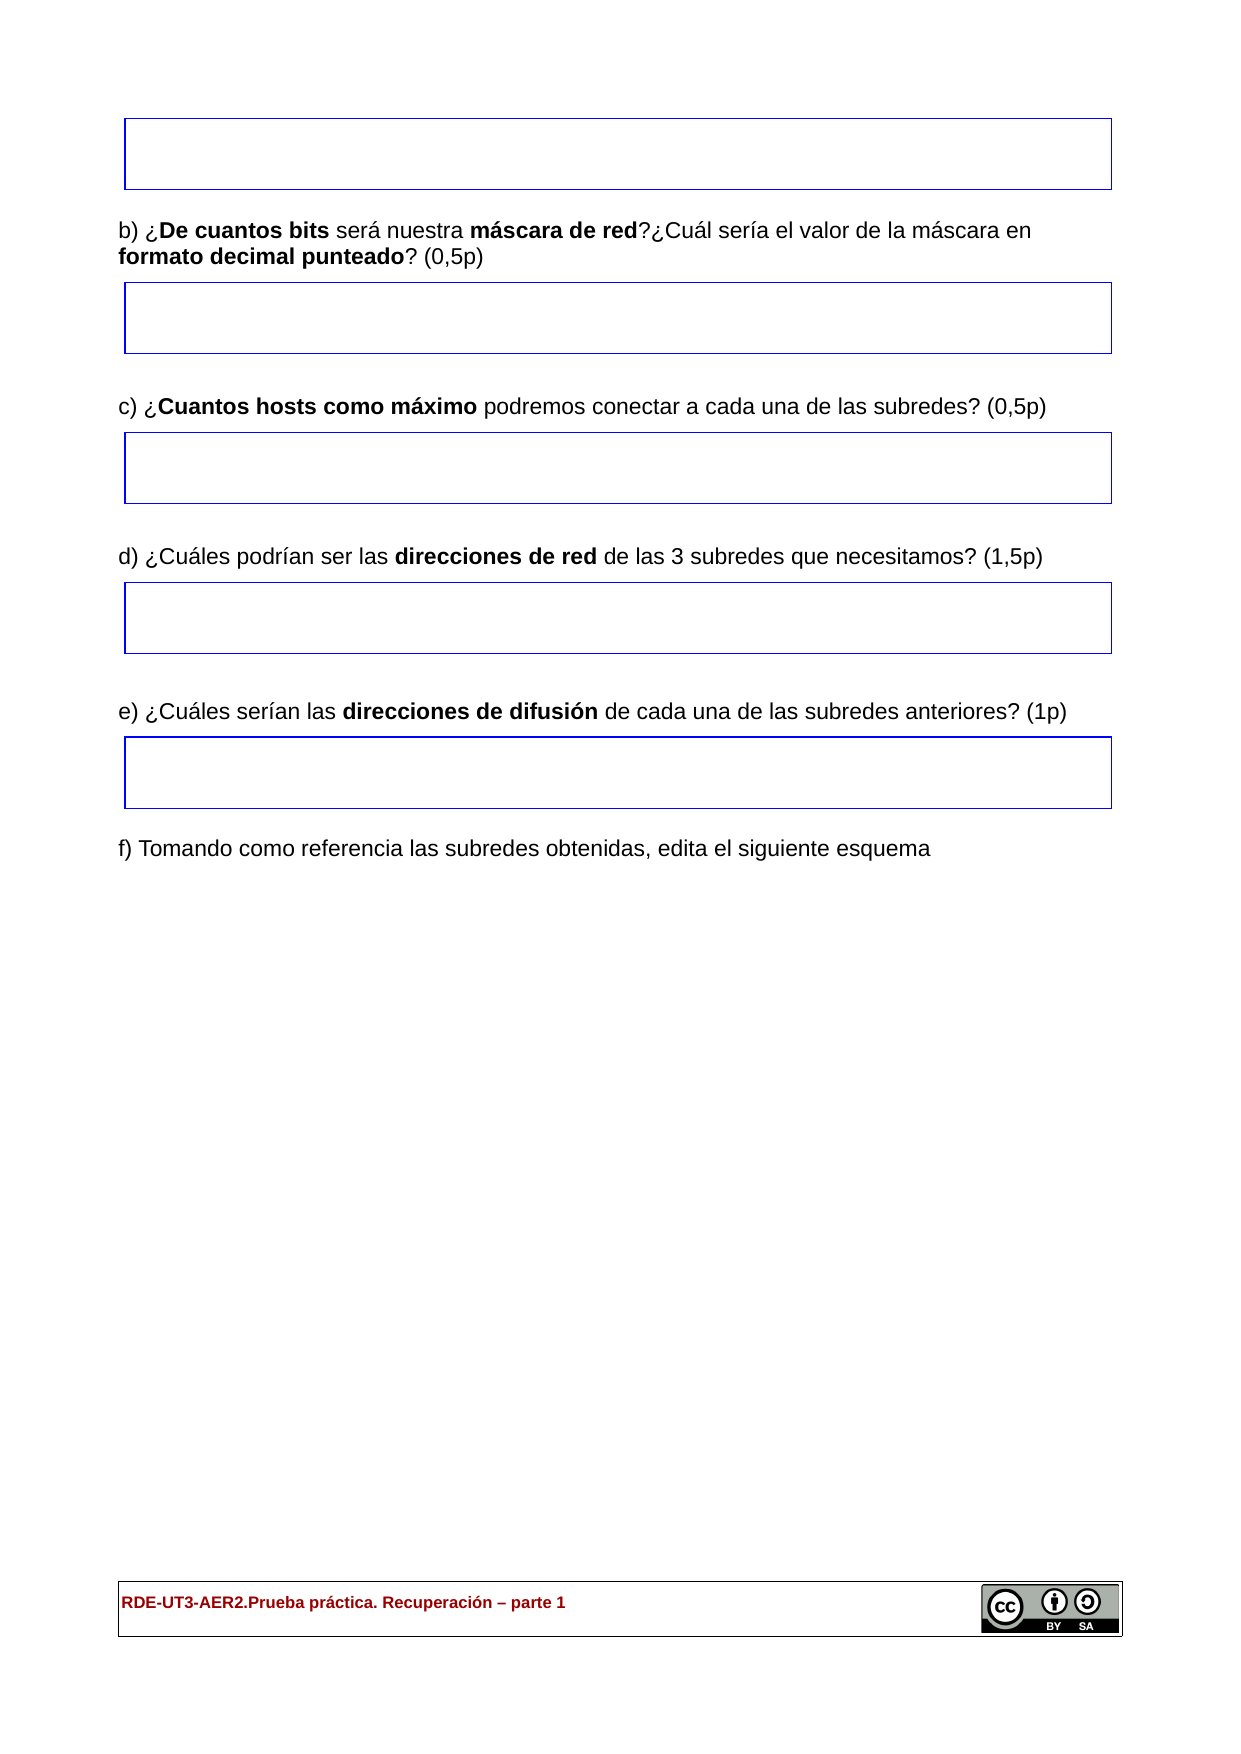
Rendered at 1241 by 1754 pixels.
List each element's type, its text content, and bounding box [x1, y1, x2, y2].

table_header [126, 119, 1111, 189]
picture [981, 1584, 1119, 1633]
text f) Tomando como referencia las subredes obtenidas, edita el siguiente esquema [118, 835, 1122, 861]
text e) ¿Cuáles serían las direcciones de difusión de cada una de las subredes anteriores? (1p) [118, 698, 1122, 724]
text b) ¿De cuantos bits será nuestra máscara de red?¿Cuál sería el valor de la máscara en formato decimal punteado? (0,5p) [118, 217, 1122, 269]
table_header [126, 738, 1111, 808]
table_header [126, 583, 1111, 653]
text d) ¿Cuáles podrían ser las direcciones de red de las 3 subredes que necesitamos? (1,5p) [118, 543, 1122, 569]
text c) ¿Cuantos hosts como máximo podremos conectar a cada una de las subredes? (0,5p) [118, 393, 1122, 419]
table_header [126, 283, 1111, 353]
table_header [126, 433, 1111, 503]
